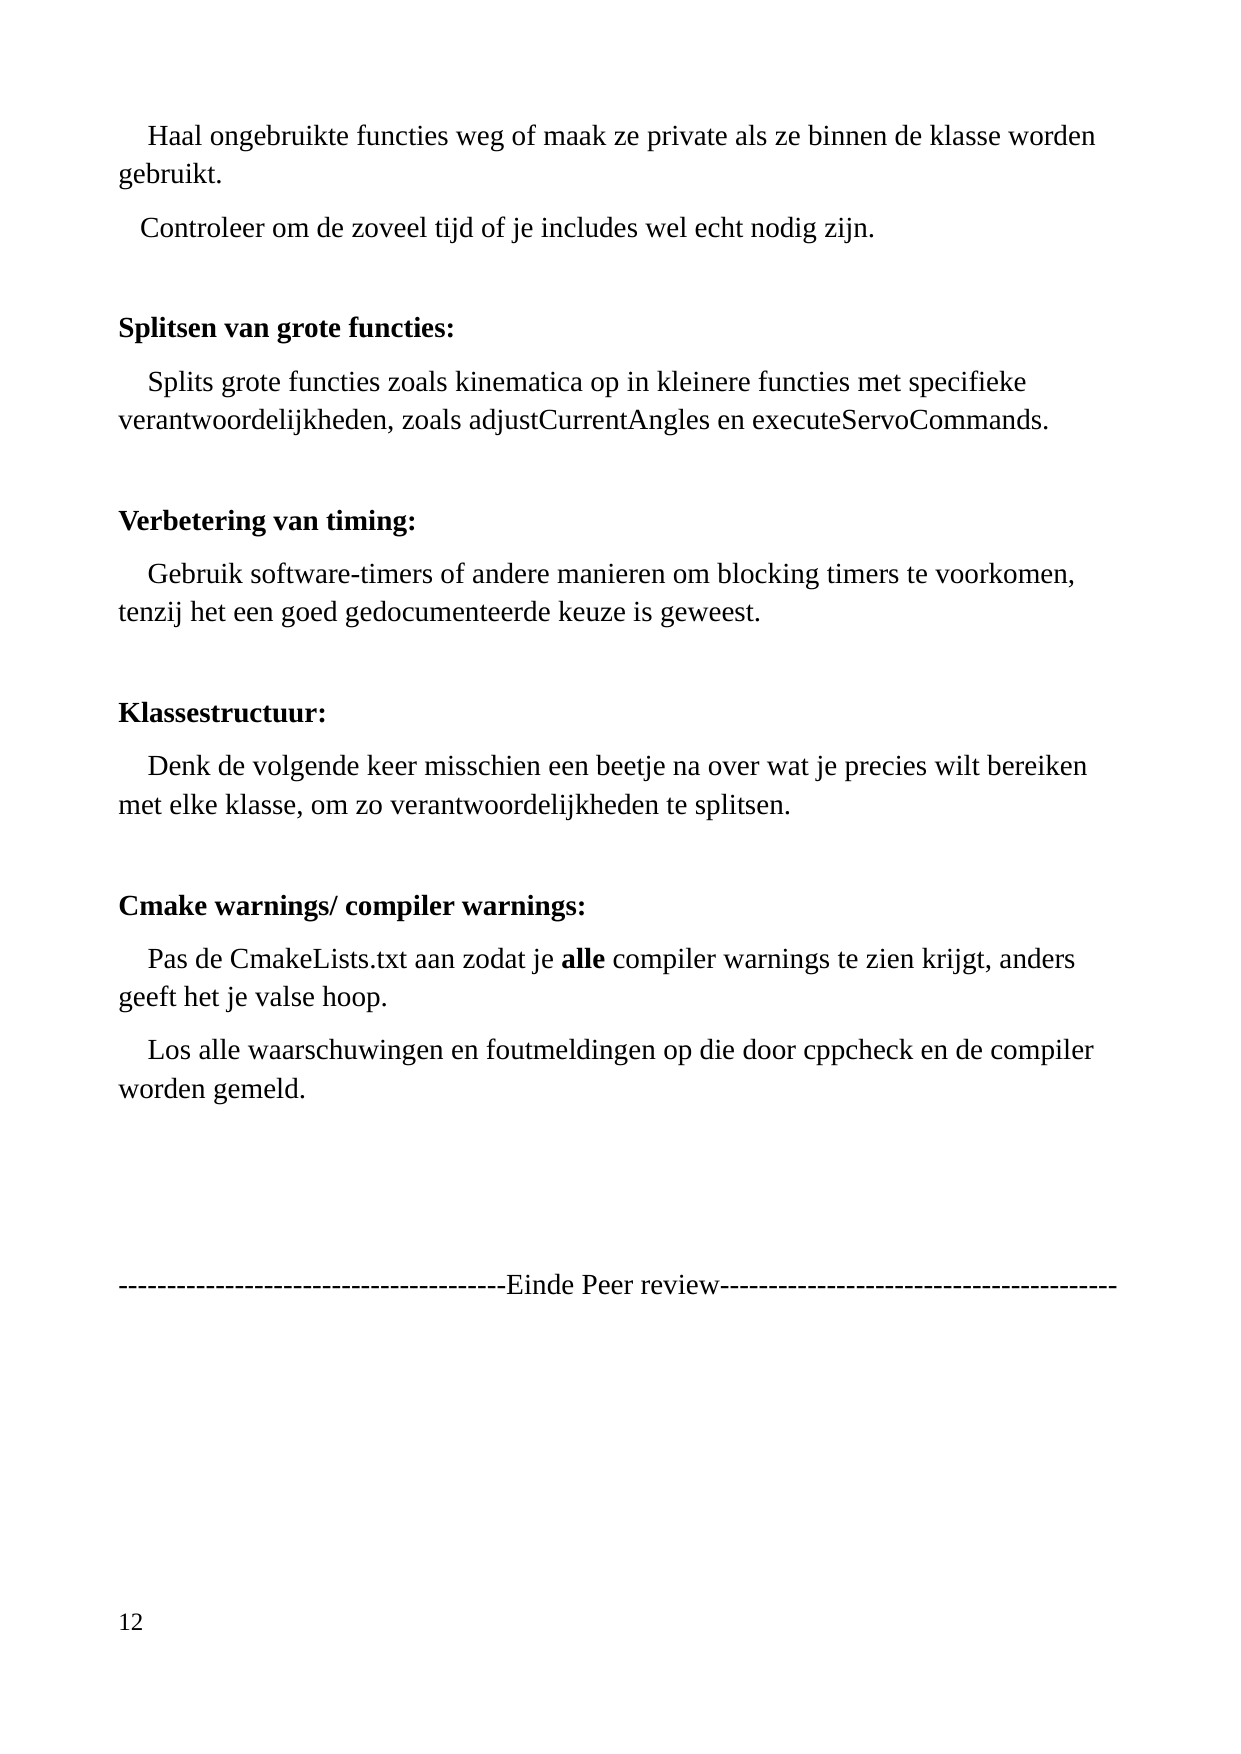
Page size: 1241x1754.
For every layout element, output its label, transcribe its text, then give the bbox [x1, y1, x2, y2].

text Haal ongebruikte functies weg of maak ze private als ze binnen de klasse worden gebruikt. [118, 118, 1122, 190]
text Klassestructuur: [118, 695, 1122, 729]
text Controleer om de zoveel tijd of je includes wel echt nodig zijn. [118, 210, 1122, 243]
text Cmake warnings/ compiler warnings: [118, 888, 1122, 921]
text Gebruik software-timers of andere manieren om blocking timers te voorkomen, tenzij het een goed gedocumenteerde keuze is geweest. [118, 556, 1122, 628]
text Los alle waarschuwingen en foutmeldingen op die door cppcheck en de compiler worden gemeld. [118, 1032, 1122, 1104]
text ----------------------------------------Einde Peer review----------------------------------------- [118, 1267, 1122, 1301]
text Verbetering van timing: [118, 503, 1122, 536]
text Denk de volgende keer misschien een beetje na over wat je precies wilt bereiken met elke klasse, om zo verantwoordelijkheden te splitsen. [118, 748, 1122, 821]
text Splitsen van grote functies: [118, 311, 1122, 344]
text Pas de CmakeLists.txt aan zodat je alle compiler warnings te zien krijgt, anders geeft het je valse hoop. [118, 941, 1122, 1013]
text Splits grote functies zoals kinematica op in kleinere functies met specifieke verantwoordelijkheden, zoals adjustCurrentAngles en executeServoCommands. [118, 364, 1122, 436]
